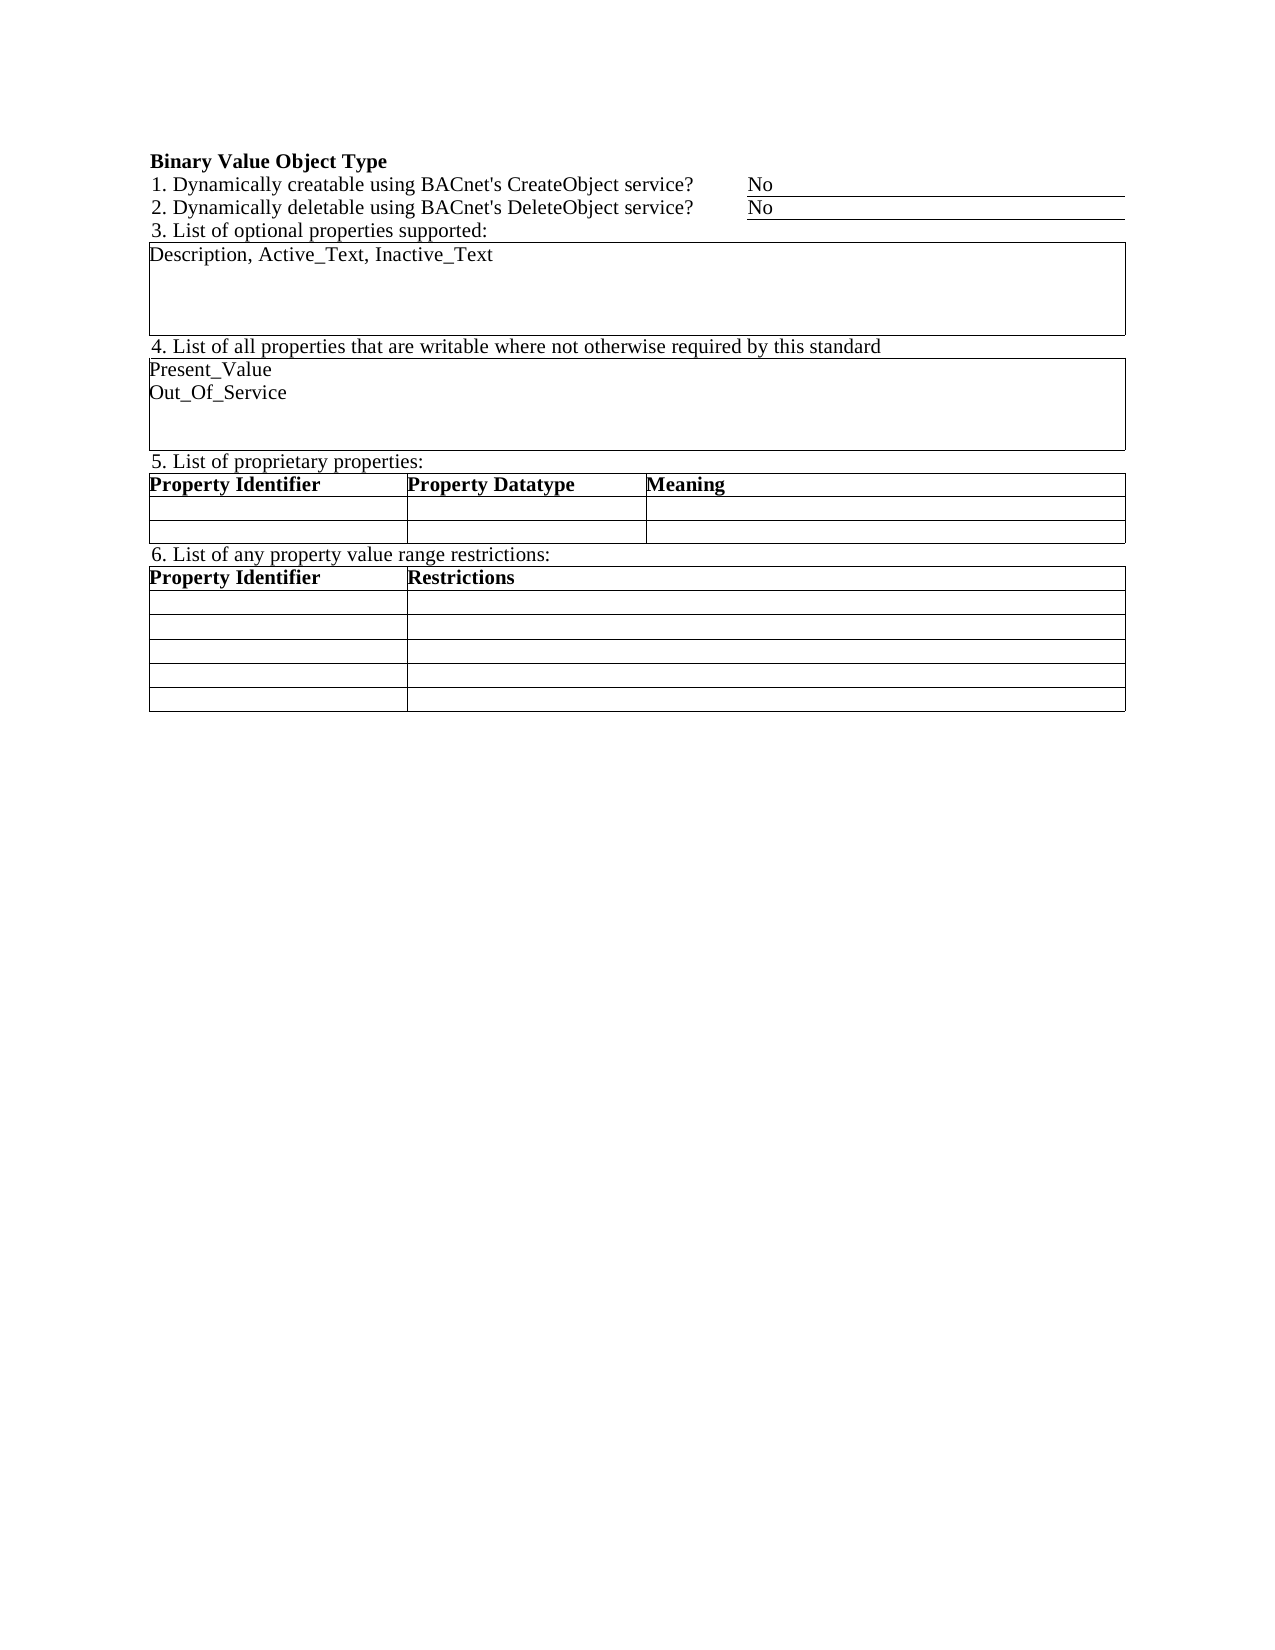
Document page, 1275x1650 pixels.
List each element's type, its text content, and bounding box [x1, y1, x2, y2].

table_cell [647, 521, 1125, 543]
table_cell No [747, 197, 1125, 219]
table_cell [408, 497, 646, 520]
table_header 1. Dynamically creatable using BACnet's CreateObject service? [151, 173, 747, 196]
table_cell Property Identifier [150, 567, 407, 590]
table_cell [408, 664, 1125, 687]
table_cell [150, 664, 407, 687]
table_cell [408, 521, 646, 543]
text Binary Value Object Type [150, 150, 1125, 173]
table_cell [150, 497, 407, 520]
table_cell [408, 688, 1125, 711]
table_cell 3. List of optional properties supported: [151, 219, 1125, 242]
table_cell [150, 591, 407, 614]
table_cell 5. List of proprietary properties: [151, 451, 1125, 473]
table_cell 2. Dynamically deletable using BACnet's DeleteObject service? [151, 196, 747, 219]
table_cell [150, 688, 407, 711]
table_cell Property Identifier [150, 474, 407, 496]
table_cell [150, 640, 407, 663]
table_cell [408, 615, 1125, 638]
table_cell Description, Active_Text, Inactive_Text [150, 243, 1125, 334]
table_cell Meaning [647, 474, 1125, 496]
table_cell 6. List of any property value range restrictions: [151, 544, 1125, 566]
table_cell [150, 521, 407, 543]
table_cell 4. List of all properties that are writable where not otherwise required by this standard [151, 336, 1125, 358]
table_header No [747, 173, 1125, 196]
table_cell [408, 591, 1125, 614]
table_cell [150, 615, 407, 638]
table_cell Restrictions [408, 567, 1125, 590]
table_cell [408, 640, 1125, 663]
table_cell Present_Value Out_Of_Service [150, 358, 1125, 450]
table_cell Property Datatype [408, 474, 646, 496]
table_cell [647, 497, 1125, 520]
